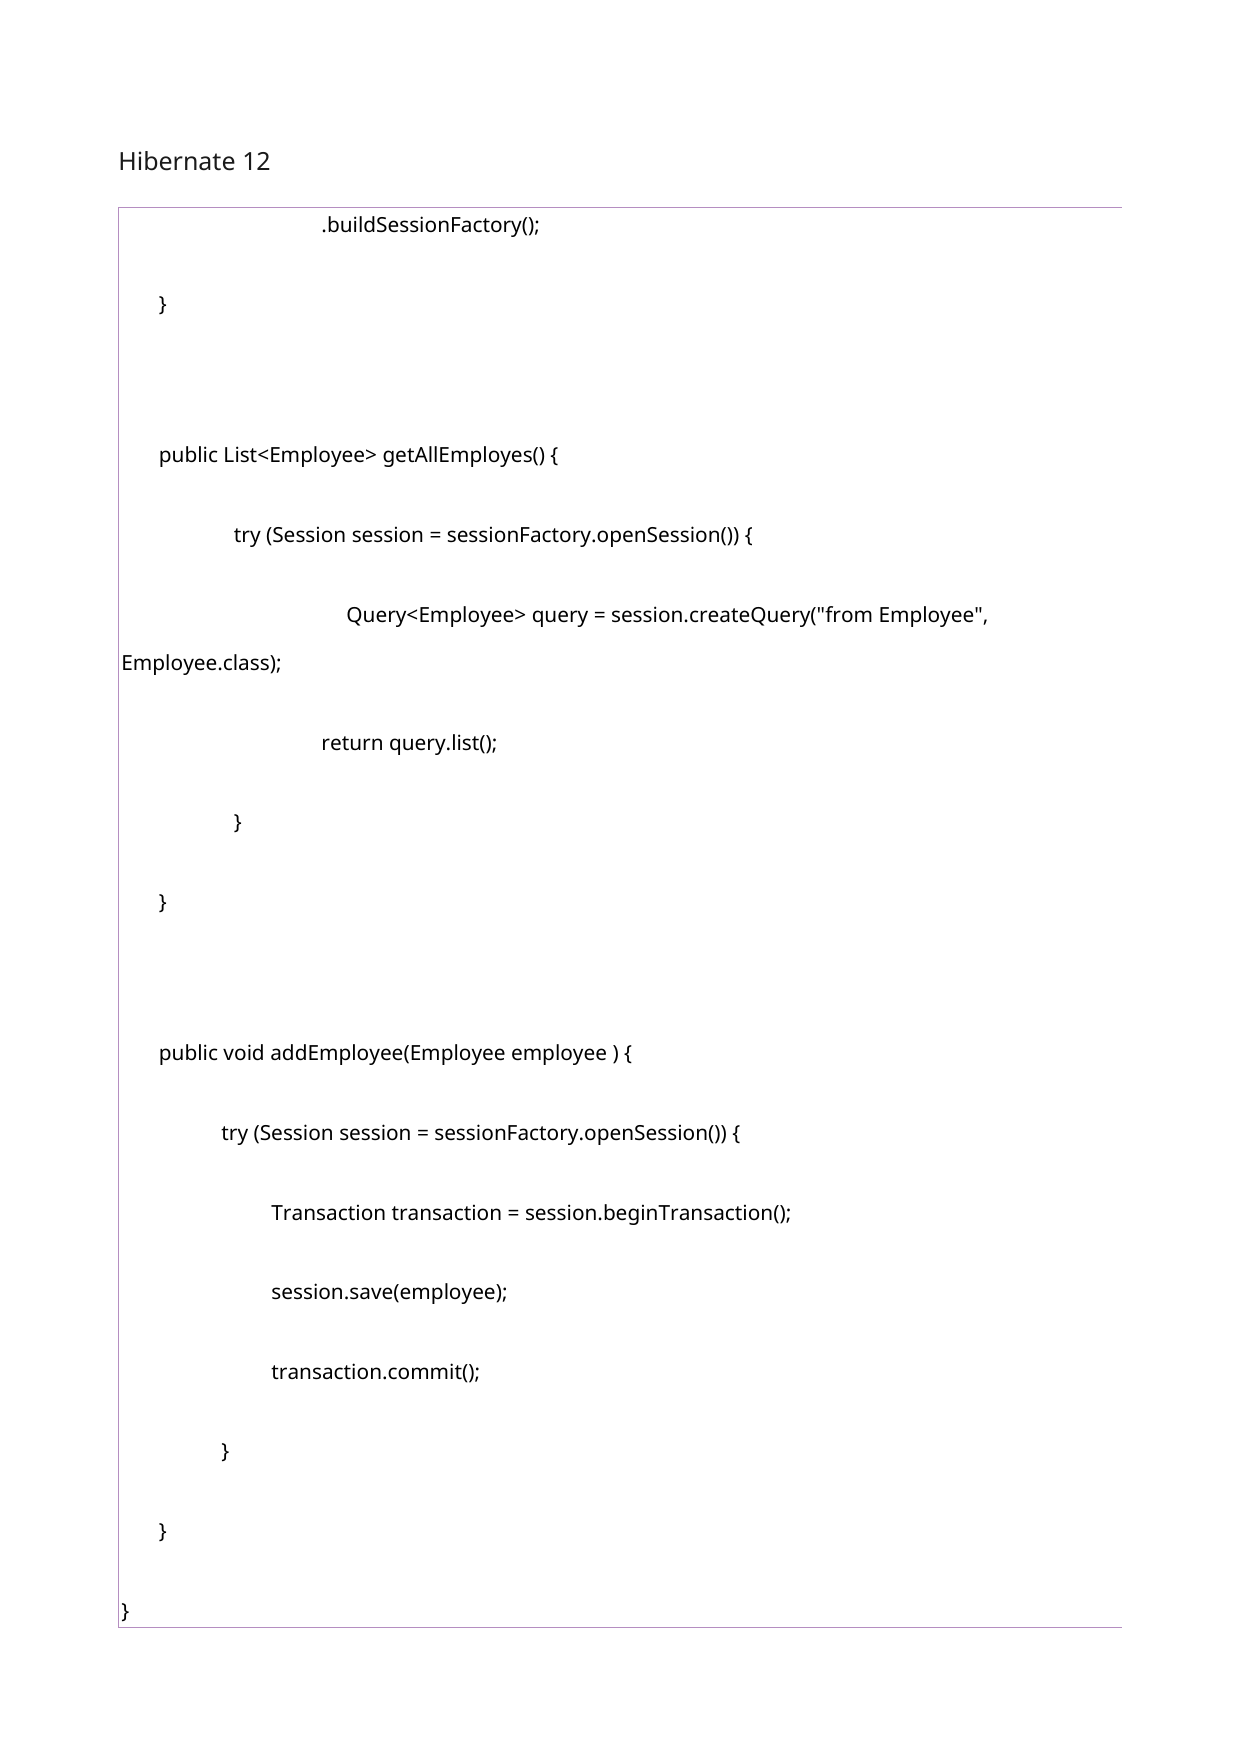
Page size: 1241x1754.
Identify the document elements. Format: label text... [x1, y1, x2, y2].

text try (Session session = sessionFactory.openSession()) { [119, 517, 1122, 549]
text public void addEmployee(Employee employee ) { [119, 1035, 1122, 1067]
text public List<Employee> getAllEmployes() { [119, 437, 1122, 469]
text Query<Employee> query = session.createQuery("from Employee", Employee.class); [119, 597, 1122, 677]
text return query.list(); [119, 725, 1122, 756]
text } [119, 884, 1122, 916]
text session.save(employee); [119, 1274, 1122, 1306]
text try (Session session = sessionFactory.openSession()) { [119, 1115, 1122, 1146]
text .buildSessionFactory(); [119, 208, 1122, 238]
text } [119, 804, 1122, 836]
text } [119, 1434, 1122, 1465]
text } [119, 286, 1122, 318]
text Transaction transaction = session.beginTransaction(); [119, 1194, 1122, 1226]
text } [119, 1593, 1122, 1627]
text } [119, 1513, 1122, 1545]
text transaction.commit(); [119, 1354, 1122, 1386]
